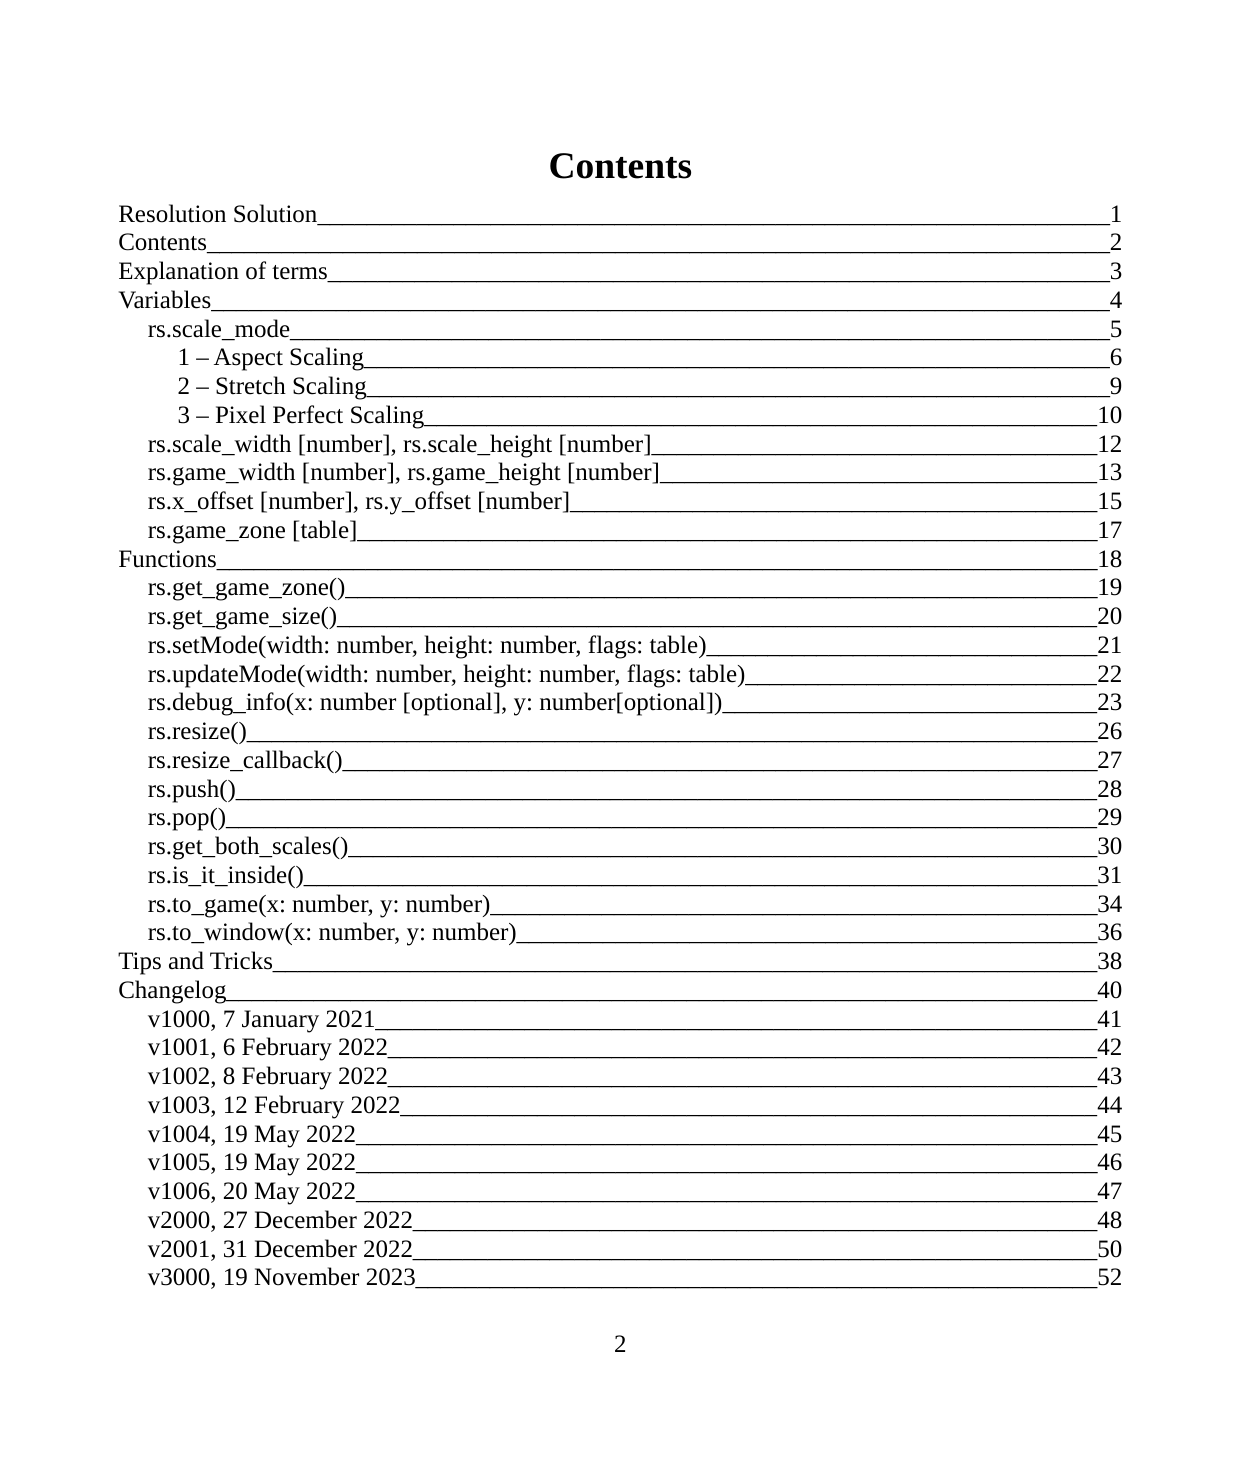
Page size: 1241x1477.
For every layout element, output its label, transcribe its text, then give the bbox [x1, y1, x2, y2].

text rs.get_game_size() 20 [148, 601, 1122, 630]
text Changelog 40 [118, 975, 1122, 1004]
text rs.resize_callback() 27 [148, 745, 1122, 774]
text rs.updateMode(width: number, height: number, flags: table) 22 [148, 659, 1122, 687]
text v1006, 20 May 2022 47 [148, 1176, 1122, 1205]
text rs.game_width [number], rs.game_height [number] 13 [148, 457, 1122, 486]
text rs.get_both_scales() 30 [148, 831, 1122, 860]
text v2001, 31 December 2022 50 [148, 1234, 1122, 1262]
text v3000, 19 November 2023 52 [148, 1262, 1122, 1291]
text v1003, 12 February 2022 44 [148, 1090, 1122, 1119]
text Contents 2 [118, 227, 1122, 256]
text rs.game_zone [table] 17 [148, 515, 1122, 544]
subtitle Contents [118, 143, 1122, 186]
text rs.to_game(x: number, y: number) 34 [148, 889, 1122, 917]
text rs.get_game_zone() 19 [148, 572, 1122, 601]
text v2000, 27 December 2022 48 [148, 1205, 1122, 1234]
text Functions 18 [118, 544, 1122, 572]
text Resolution Solution 1 [118, 199, 1122, 227]
text rs.resize() 26 [148, 716, 1122, 745]
text 2 – Stretch Scaling 9 [177, 371, 1122, 400]
text rs.to_window(x: number, y: number) 36 [148, 917, 1122, 946]
text rs.push() 28 [148, 774, 1122, 802]
text 3 – Pixel Perfect Scaling 10 [177, 400, 1122, 429]
text rs.is_it_inside() 31 [148, 860, 1122, 889]
text rs.x_offset [number], rs.y_offset [number] 15 [148, 486, 1122, 515]
text rs.pop() 29 [148, 802, 1122, 831]
text 1 – Aspect Scaling 6 [177, 342, 1122, 371]
text rs.scale_mode 5 [148, 314, 1122, 342]
text v1000, 7 January 2021 41 [148, 1004, 1122, 1032]
text Explanation of terms 3 [118, 256, 1122, 285]
text rs.setMode(width: number, height: number, flags: table) 21 [148, 630, 1122, 659]
text Tips and Tricks 38 [118, 946, 1122, 975]
text rs.scale_width [number], rs.scale_height [number] 12 [148, 429, 1122, 457]
text v1002, 8 February 2022 43 [148, 1061, 1122, 1090]
text v1004, 19 May 2022 45 [148, 1119, 1122, 1147]
text v1001, 6 February 2022 42 [148, 1032, 1122, 1061]
text v1005, 19 May 2022 46 [148, 1147, 1122, 1176]
text Variables 4 [118, 285, 1122, 314]
text rs.debug_info(x: number [optional], y: number[optional]) 23 [148, 687, 1122, 716]
